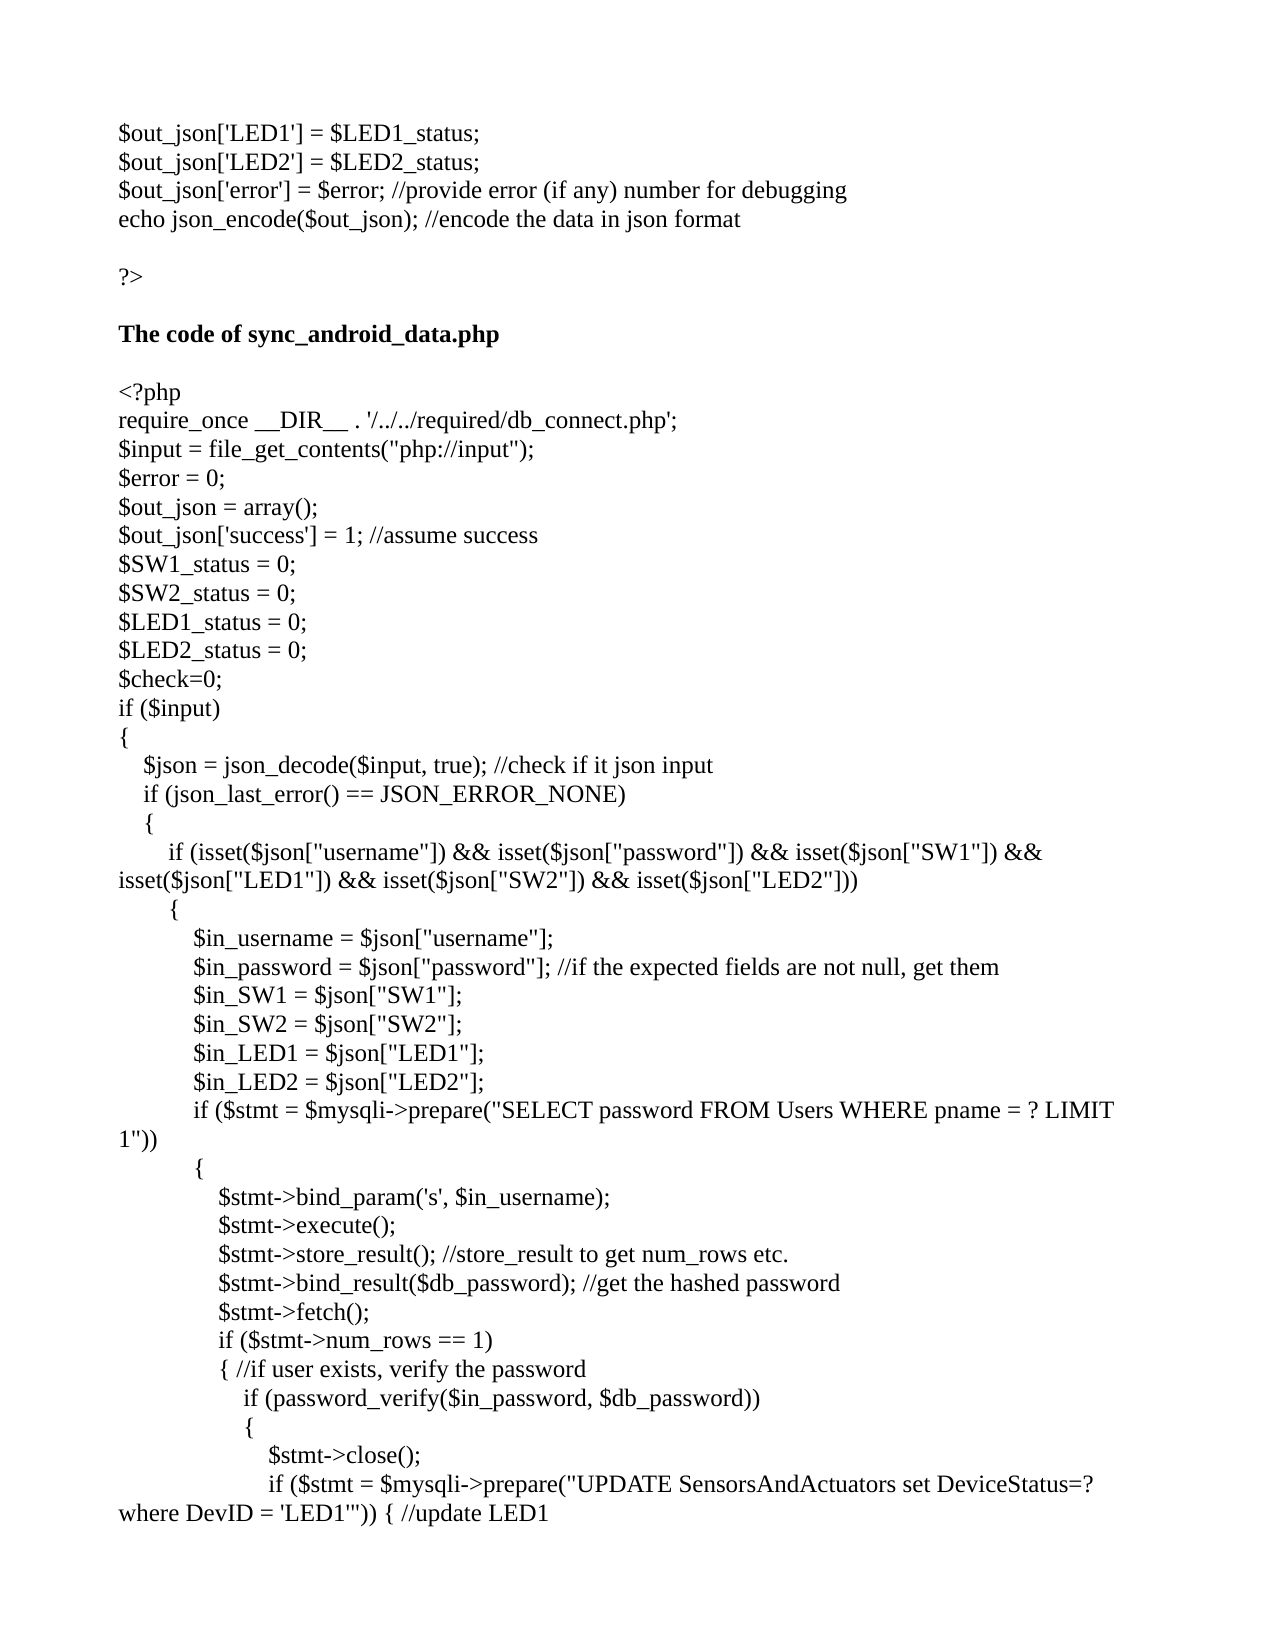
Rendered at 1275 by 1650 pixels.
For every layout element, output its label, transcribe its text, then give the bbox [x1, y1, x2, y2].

text if (password_verify($in_password, $db_password)) [118, 1383, 1157, 1412]
text $in_LED1 = $json["LED1"]; [118, 1038, 1157, 1067]
text The code of sync_android_data.php [118, 319, 1157, 348]
text $stmt->close(); [118, 1441, 1157, 1469]
text $LED1_status = 0; [118, 607, 1157, 636]
text $in_password = $json["password"]; //if the expected fields are not null, get them [118, 952, 1157, 981]
text $json = json_decode($input, true); //check if it json input [118, 751, 1157, 779]
text $out_json['LED1'] = $LED1_status; [118, 118, 1157, 147]
text <?php [118, 377, 1157, 406]
text { [118, 722, 1157, 751]
text if ($stmt = $mysqli->prepare("SELECT password FROM Users WHERE pname = ? LIMIT 1")) [118, 1096, 1157, 1153]
text if (isset($json["username"]) && isset($json["password"]) && isset($json["SW1"]) && isset($json["LED1"]) && isset($json["SW2"]) && isset($json["LED2"])) [118, 837, 1157, 894]
text $in_LED2 = $json["LED2"]; [118, 1067, 1157, 1096]
text $stmt->store_result(); //store_result to get num_rows etc. [118, 1239, 1157, 1268]
text $in_SW2 = $json["SW2"]; [118, 1009, 1157, 1038]
text $stmt->bind_param('s', $in_username); [118, 1182, 1157, 1211]
text if ($stmt = $mysqli->prepare("UPDATE SensorsAndActuators set DeviceStatus=? where DevID = 'LED1'")) { //update LED1 [118, 1469, 1157, 1527]
text $input = file_get_contents("php://input"); [118, 434, 1157, 463]
text $stmt->fetch(); [118, 1297, 1157, 1326]
text echo json_encode($out_json); //encode the data in json format [118, 204, 1157, 233]
text if ($input) [118, 693, 1157, 722]
text if ($stmt->num_rows == 1) [118, 1326, 1157, 1354]
text $stmt->bind_result($db_password); //get the hashed password [118, 1268, 1157, 1297]
text $out_json['error'] = $error; //provide error (if any) number for debugging [118, 176, 1157, 204]
text { //if user exists, verify the password [118, 1354, 1157, 1383]
text if (json_last_error() == JSON_ERROR_NONE) [118, 779, 1157, 808]
text { [118, 894, 1157, 923]
text { [118, 1412, 1157, 1441]
text $check=0; [118, 664, 1157, 693]
text $in_username = $json["username"]; [118, 923, 1157, 952]
text $in_SW1 = $json["SW1"]; [118, 981, 1157, 1009]
text require_once __DIR__ . '/../../required/db_connect.php'; [118, 406, 1157, 434]
text ?> [118, 262, 1157, 291]
text { [118, 1153, 1157, 1182]
text $SW2_status = 0; [118, 578, 1157, 607]
text $error = 0; [118, 463, 1157, 492]
text $stmt->execute(); [118, 1211, 1157, 1239]
text $LED2_status = 0; [118, 636, 1157, 664]
text $out_json = array(); [118, 492, 1157, 521]
text $out_json['LED2'] = $LED2_status; [118, 147, 1157, 176]
text $SW1_status = 0; [118, 549, 1157, 578]
text { [118, 808, 1157, 837]
text $out_json['success'] = 1; //assume success [118, 521, 1157, 549]
